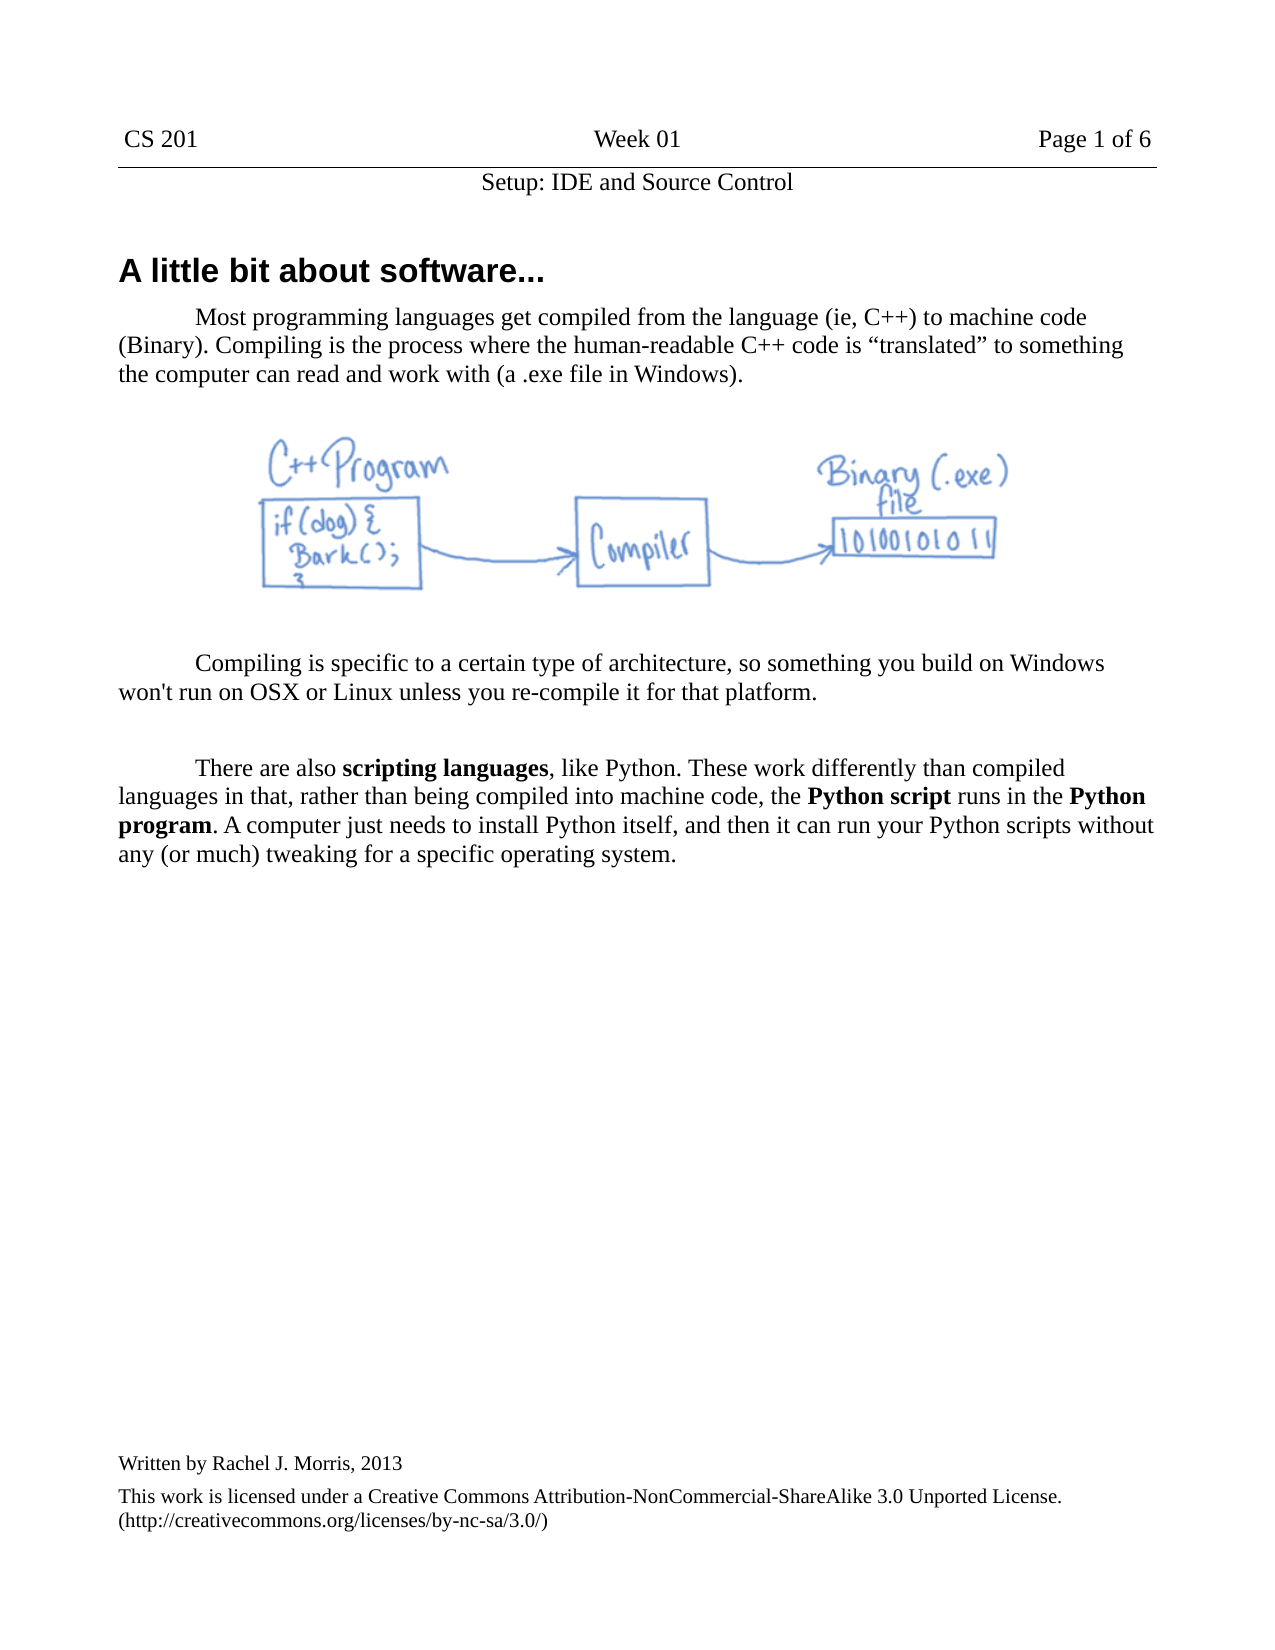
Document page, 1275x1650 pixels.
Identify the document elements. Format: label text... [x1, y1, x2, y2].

subtitle A little bit about software... [118, 251, 1157, 289]
picture [230, 412, 1045, 611]
text There are also scripting languages, like Python. These work differently than compiled languages in that, rather than being compiled into machine code, the Python script runs in the Python program. A computer just needs to install Python itself, and then it can run your Python scripts without any (or much) tweaking for a specific operating system. [118, 753, 1157, 868]
text Compiling is specific to a certain type of architecture, so something you build on Windows won't run on OSX or Linux unless you re-compile it for that platform. [118, 648, 1157, 706]
text Most programming languages get compiled from the language (ie, C++) to machine code (Binary). Compiling is the process where the human-readable C++ code is “translated” to something the computer can read and work with (a .exe file in Windows). [118, 302, 1157, 388]
